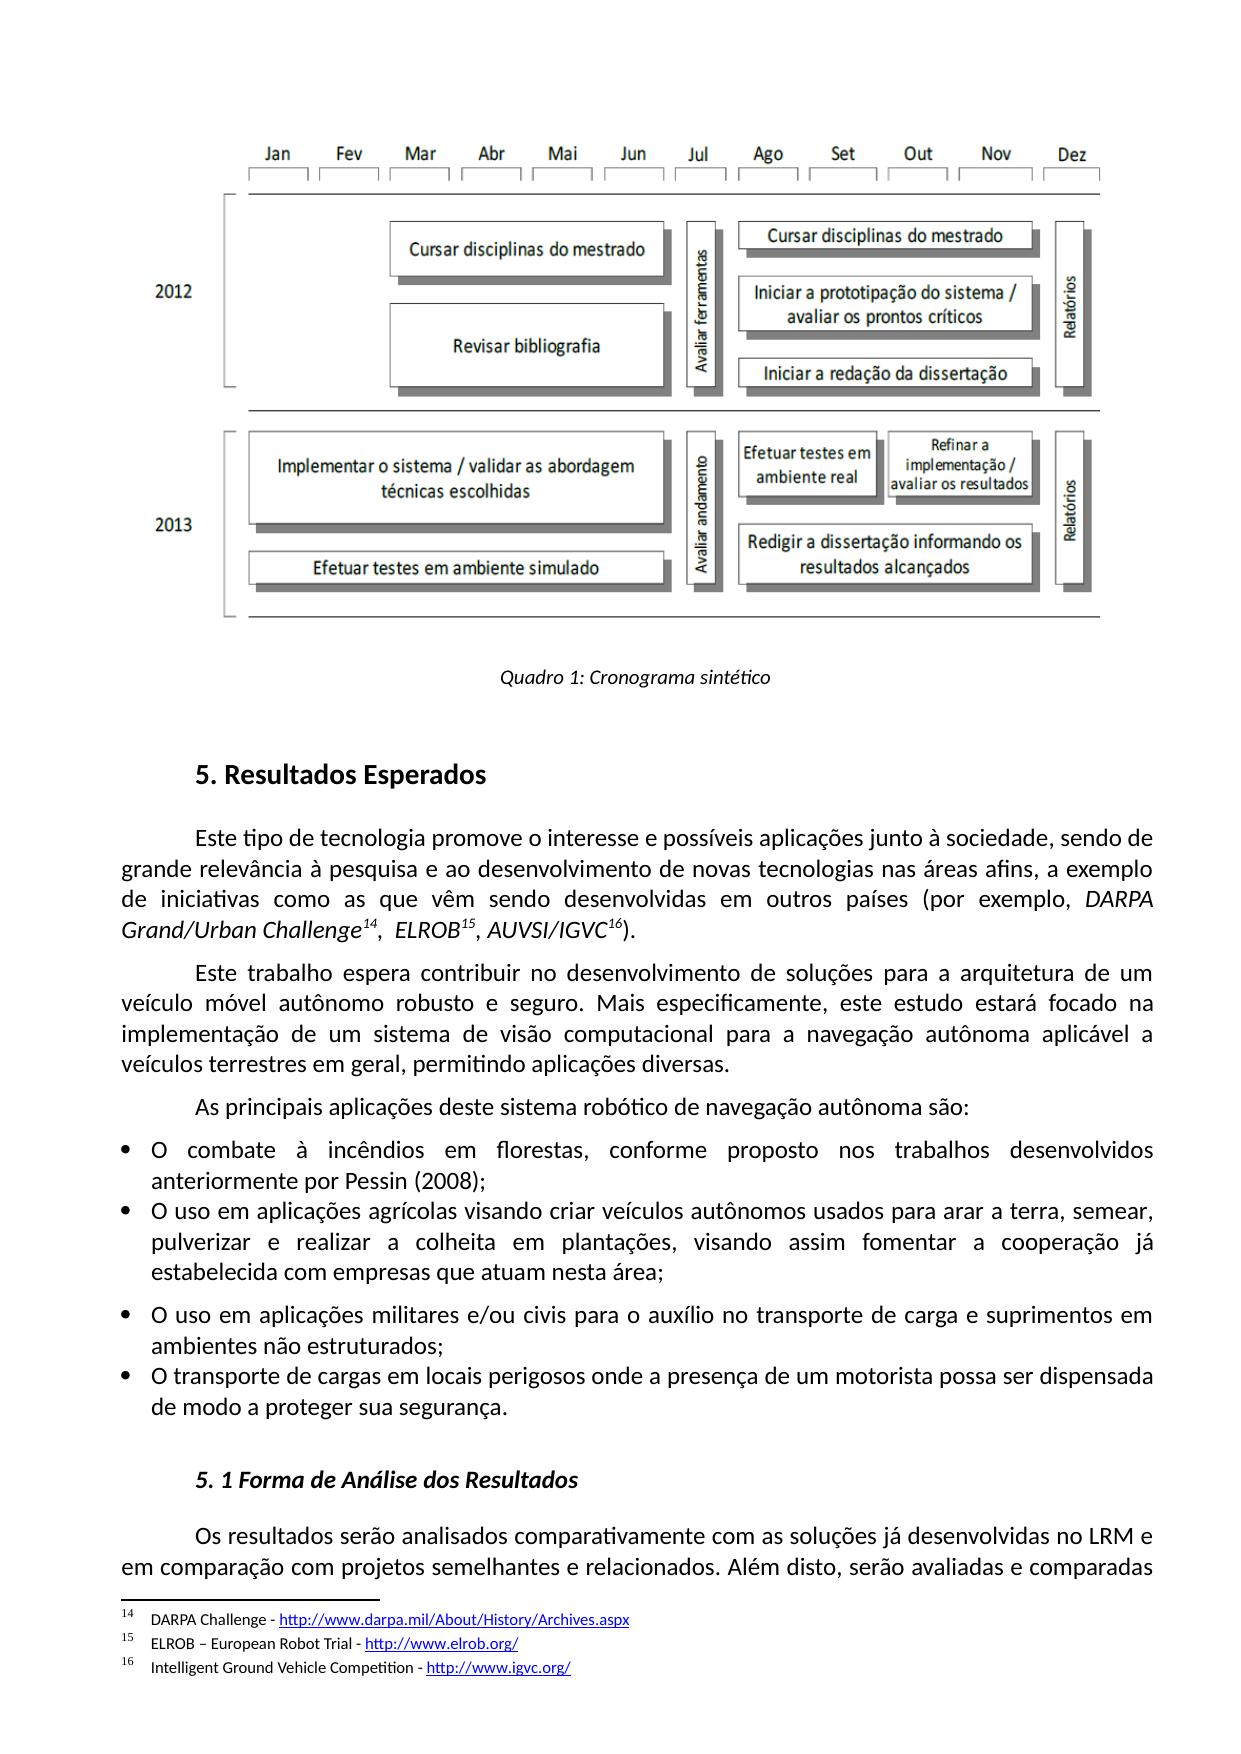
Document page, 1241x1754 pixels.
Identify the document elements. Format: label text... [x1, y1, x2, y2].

text 5. Resultados Esperados [121, 756, 1154, 792]
text ELROB – European Robot Trial - http://www.elrob.org/ [121, 1630, 1154, 1654]
list O uso em aplicações agrícolas visando criar veículos autônomos usados para arar a terra, semear, pulverizar e realizar a colheita em plantações, visando assim fomentar a cooperação já estabelecida com empresas que atuam nesta área; [121, 1195, 1154, 1287]
table_header Quadro 1: Cronograma sintético [120, 658, 1153, 695]
list O uso em aplicações militares e/ou civis para o auxílio no transporte de carga e suprimentos em ambientes não estruturados; [121, 1299, 1154, 1361]
text Intelligent Ground Vehicle Competition - http://www.igvc.org/ [121, 1654, 1154, 1678]
text Os resultados serão analisados comparativamente com as soluções já desenvolvidas no LRM e em comparação com projetos semelhantes e relacionados. Além disto, serão avaliadas e comparadas [121, 1521, 1154, 1582]
list O combate à incêndios em florestas, conforme proposto nos trabalhos desenvolvidos anteriormente por Pessin (2008); [121, 1134, 1154, 1195]
picture [137, 121, 1138, 649]
text As principais aplicações deste sistema robótico de navegação autônoma são: [121, 1091, 1154, 1122]
text DARPA Challenge - http://www.darpa.mil/About/History/Archives.aspx [121, 1606, 1154, 1630]
text Este trabalho espera contribuir no desenvolvimento de soluções para a arquitetura de um veículo móvel autônomo robusto e seguro. Mais especificamente, este estudo estará focado na implementação de um sistema de visão computacional para a navegação autônoma aplicável a veículos terrestres em geral, permitindo aplicações diversas. [121, 957, 1154, 1079]
text 5. 1 Forma de Análise dos Resultados [121, 1464, 1154, 1495]
text Este tipo de tecnologia promove o interesse e possíveis aplicações junto à sociedade, sendo de grande relevância à pesquisa e ao desenvolvimento de novas tecnologias nas áreas afins, a exemplo de iniciativas como as que vêm sendo desenvolvidas em outros países (por exemplo, DARPA Grand/Urban Challenge, ELROB, AUVSI/IGVC). [121, 822, 1154, 944]
list O transporte de cargas em locais perigosos onde a presença de um motorista possa ser dispensada de modo a proteger sua segurança. [121, 1361, 1154, 1422]
